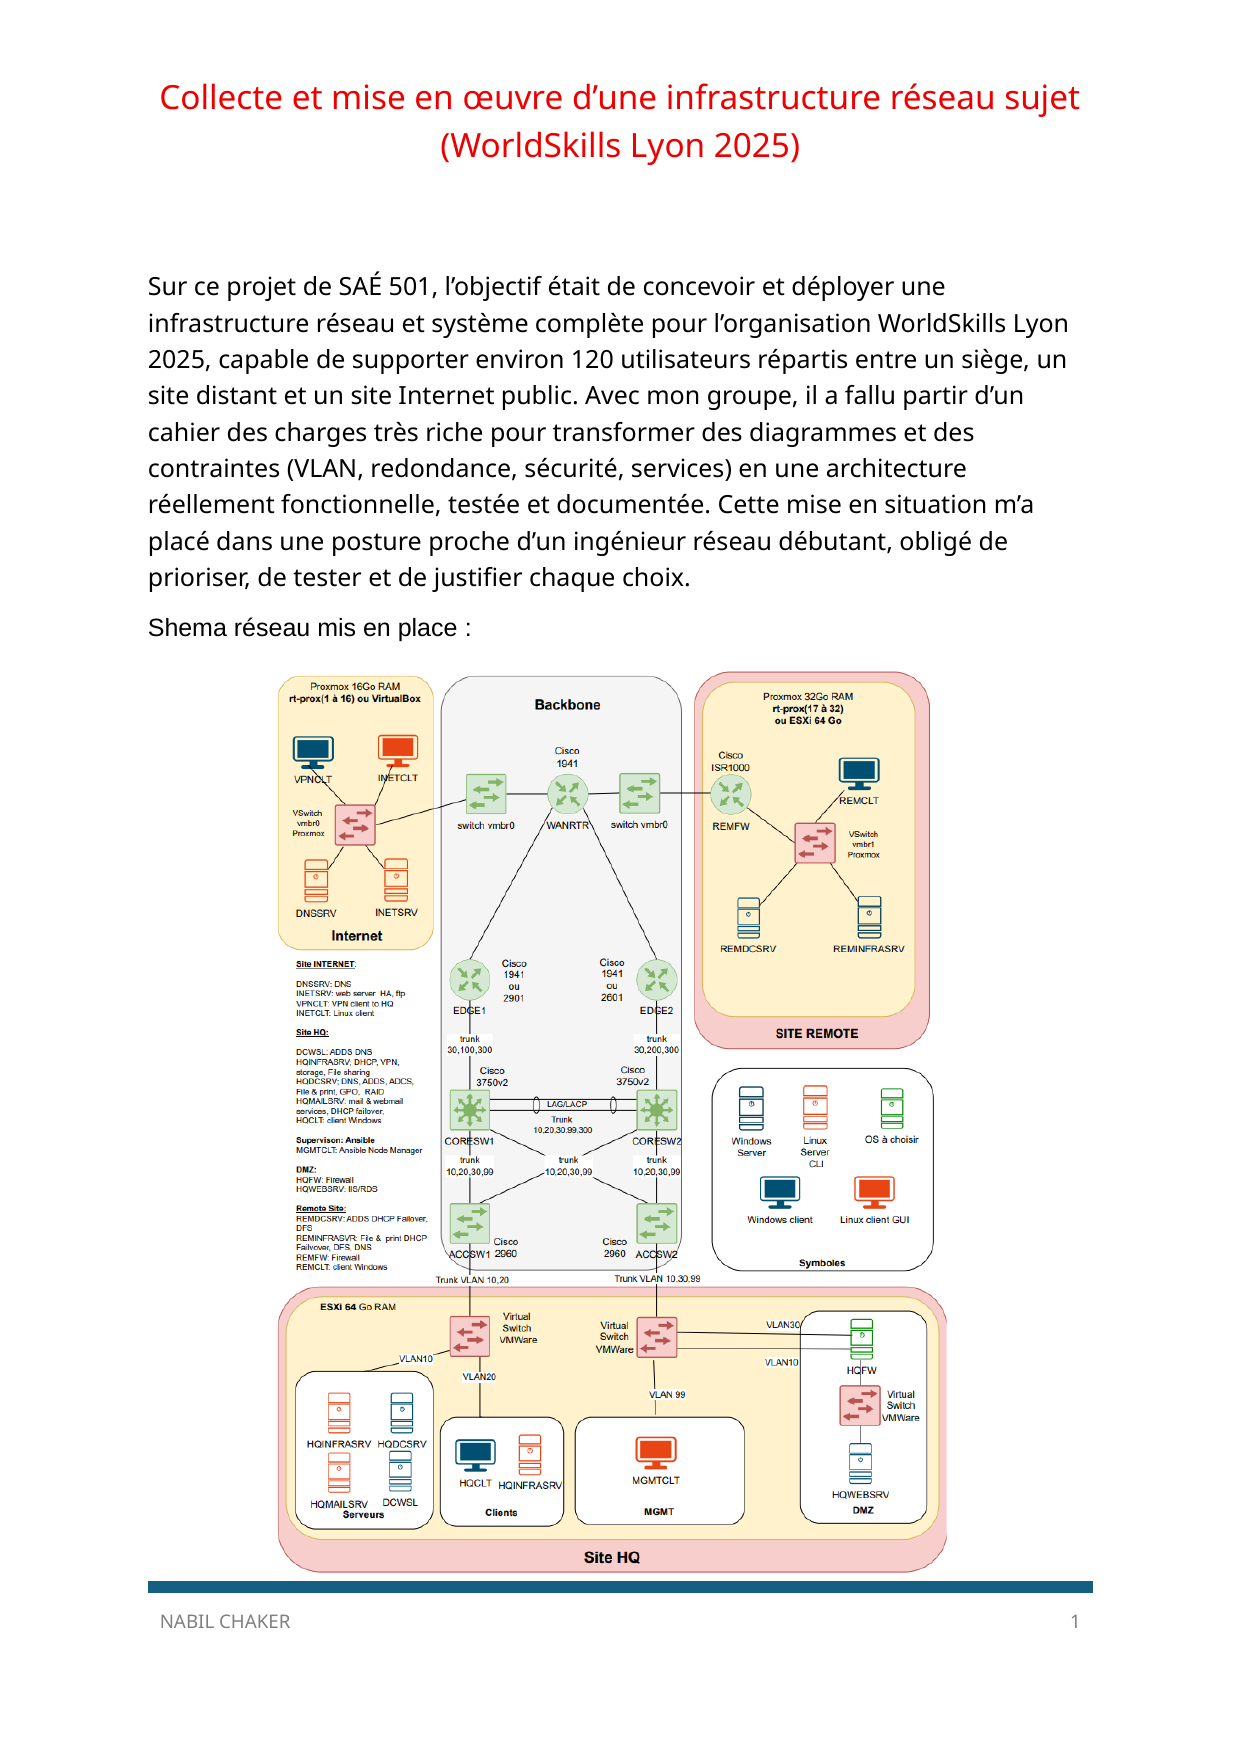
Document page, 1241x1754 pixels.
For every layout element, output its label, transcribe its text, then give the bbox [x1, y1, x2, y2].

text Sur ce projet de SAÉ 501, l’objectif était de concevoir et déployer une infrastructure réseau et système complète pour l’organisation WorldSkills Lyon 2025, capable de supporter environ 120 utilisateurs répartis entre un siège, un site distant et un site Internet public. Avec mon groupe, il a fallu partir d’un cahier des charges très riche pour transformer des diagrammes et des contraintes (VLAN, redondance, sécurité, services) en une architecture réellement fonctionnelle, testée et documentée. Cette mise en situation m’a placé dans une posture proche d’un ingénieur réseau débutant, obligé de prioriser, de tester et de justifier chaque choix.​ [148, 269, 1093, 594]
text Shema réseau mis en place : [148, 613, 1093, 641]
